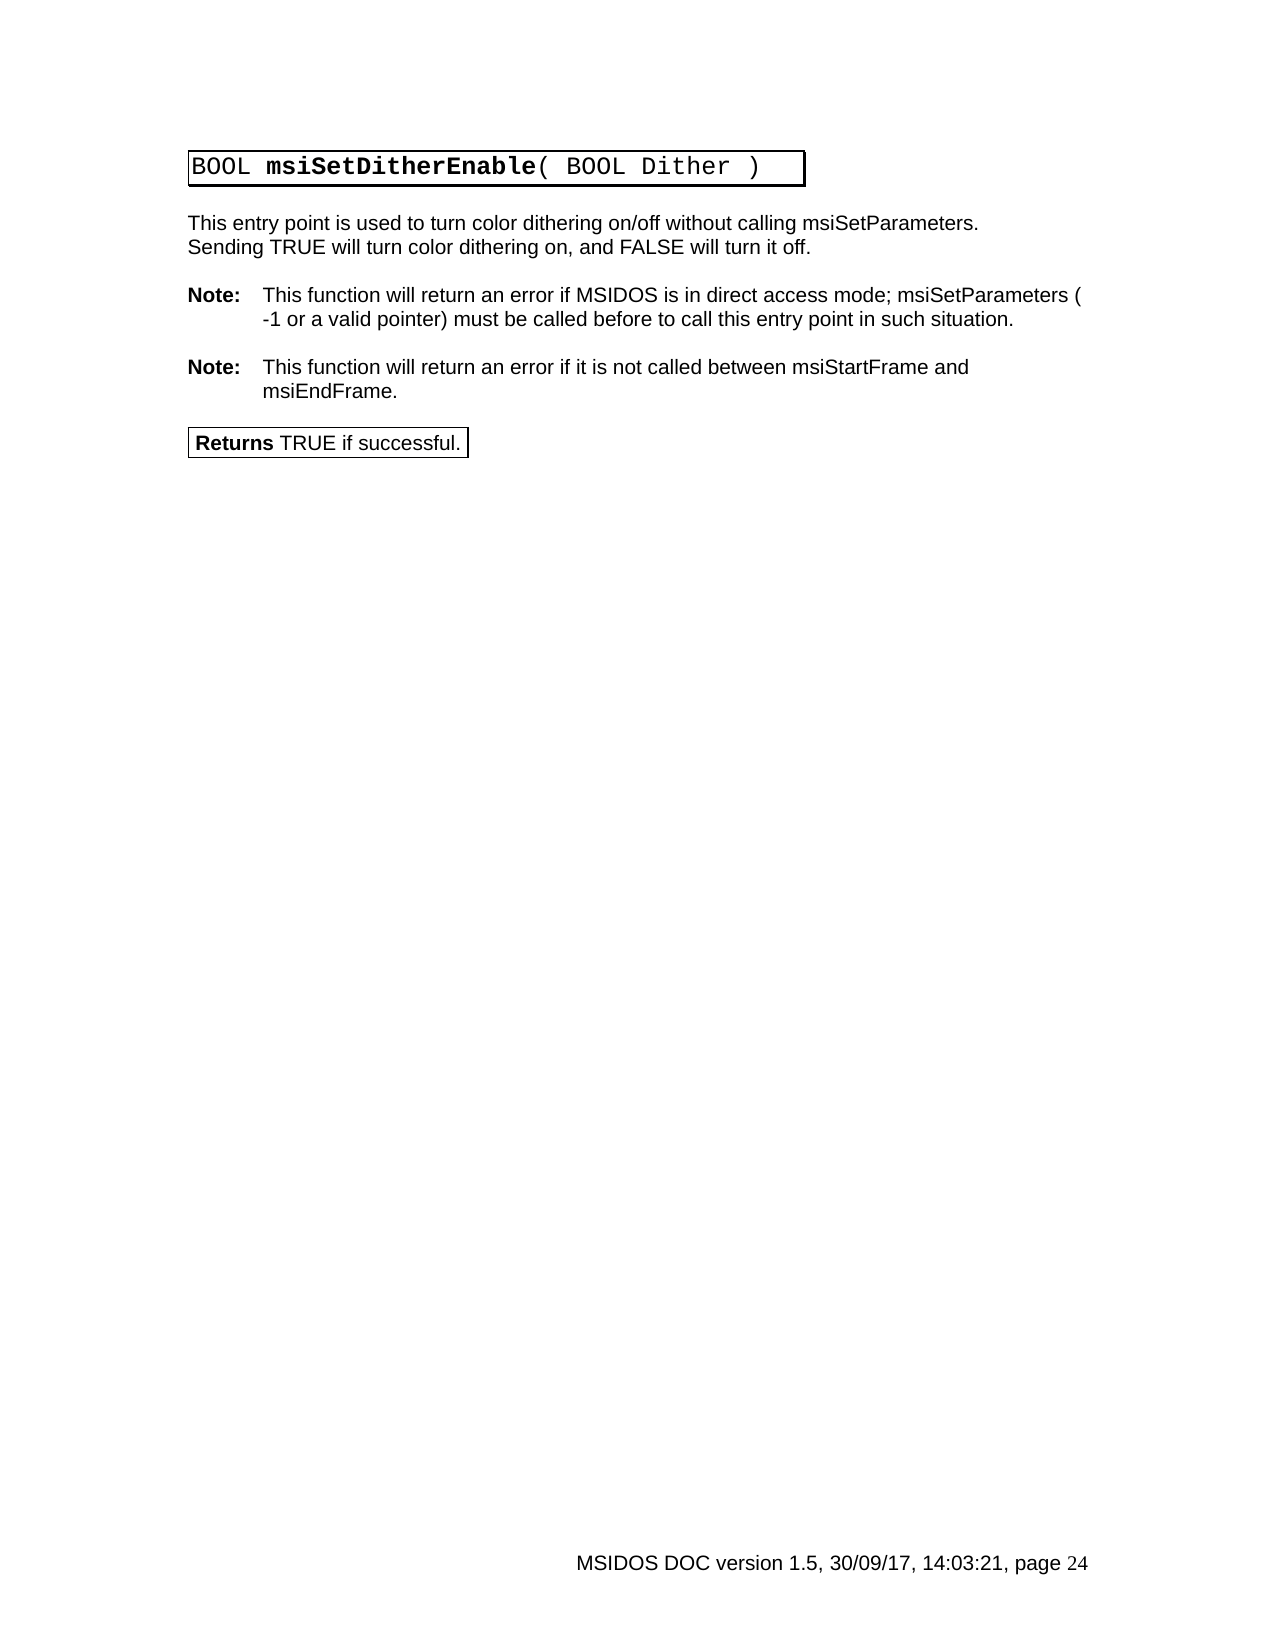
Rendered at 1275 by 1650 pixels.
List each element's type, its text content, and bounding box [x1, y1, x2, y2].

text Returns TRUE if successful. [189, 428, 467, 457]
text Note: This function will return an error if it is not called between msiStartFrame and msiEndFrame. [187, 355, 1087, 403]
text This entry point is used to turn color dithering on/off without calling msiSetParameters. [187, 211, 1087, 235]
text Sending TRUE will turn color dithering on, and FALSE will turn it off. [187, 235, 1087, 259]
text Note: This function will return an error if MSIDOS is in direct access mode; msiSetParameters ( -1 or a valid pointer) must be called before to call this entry point in such situation. [187, 283, 1087, 331]
text BOOL msiSetDitherEnable( BOOL Dither ) [189, 152, 803, 184]
